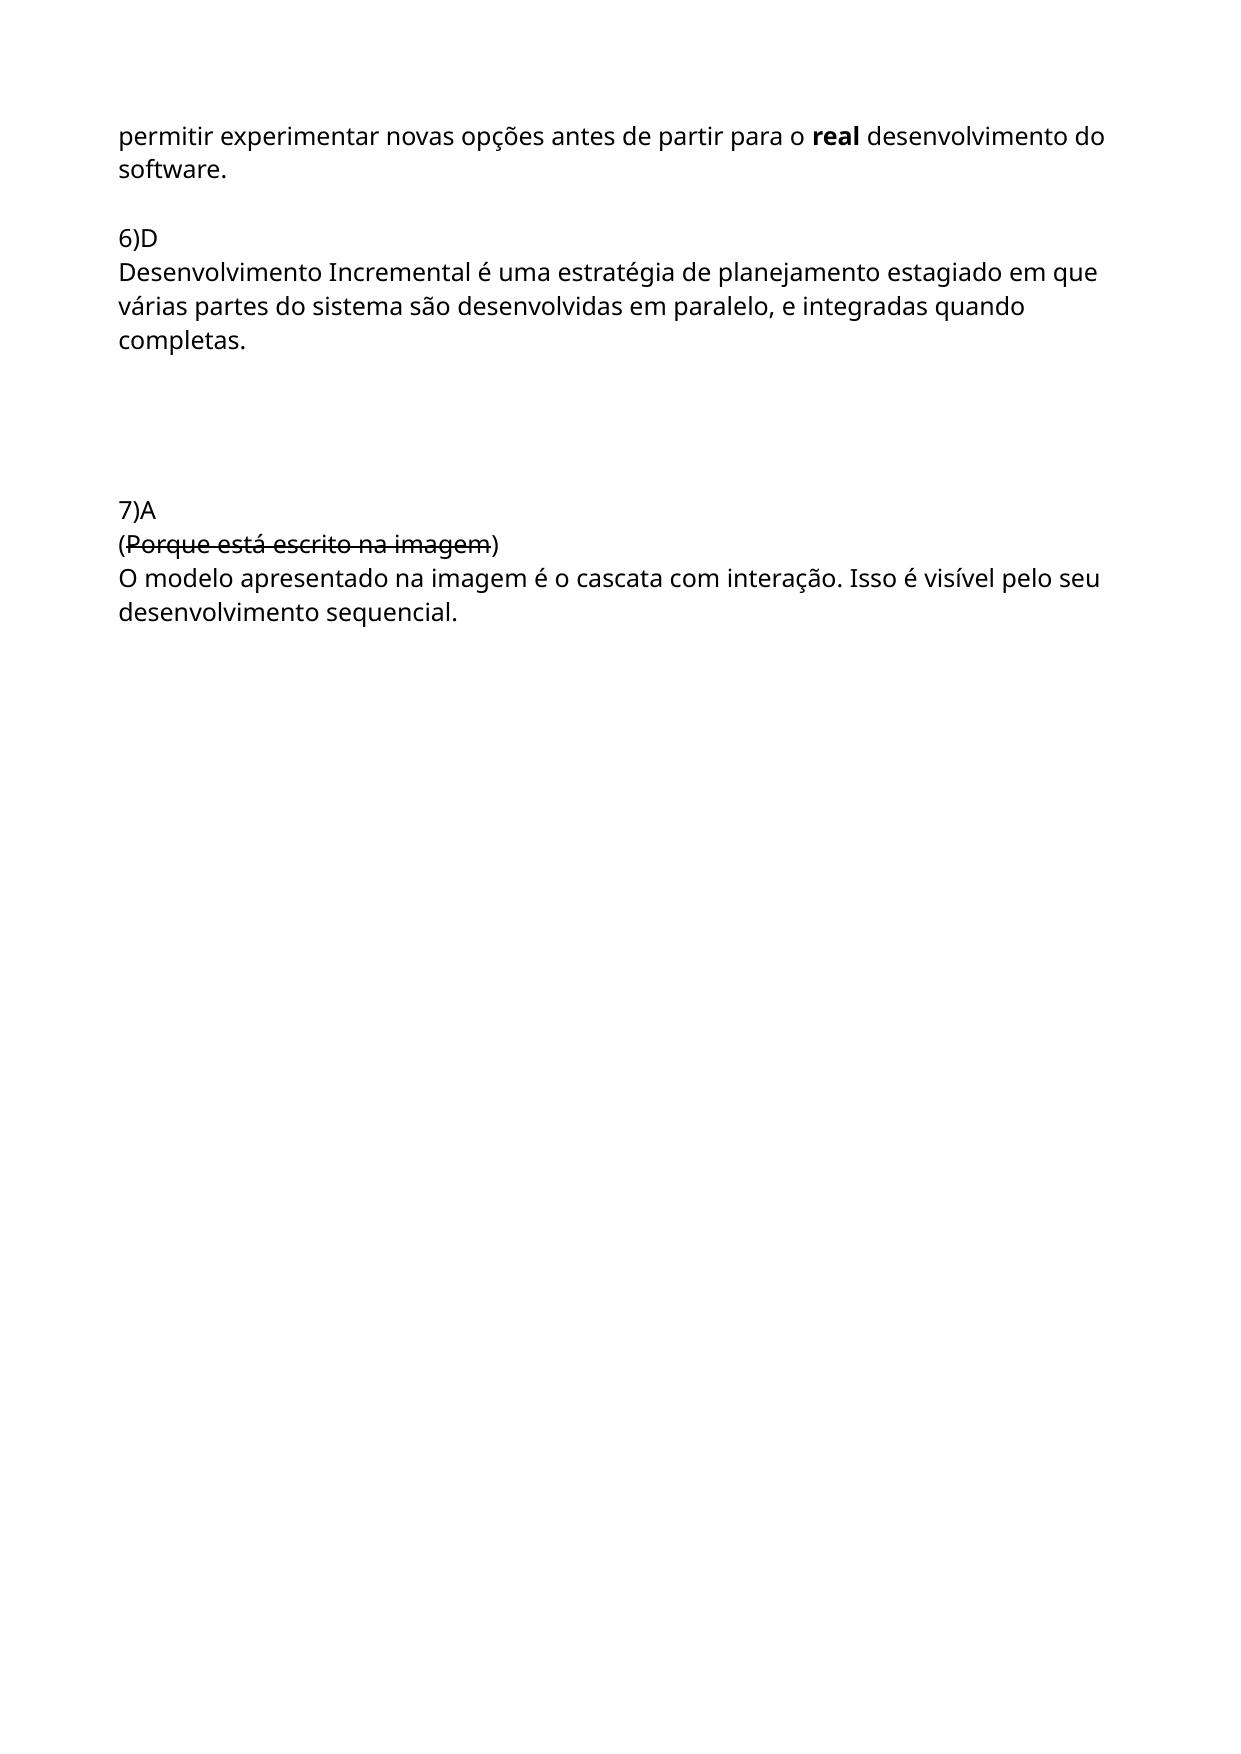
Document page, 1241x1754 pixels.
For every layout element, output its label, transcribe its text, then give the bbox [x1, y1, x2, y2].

text Desenvolvimento Incremental é uma estratégia de planejamento estagiado em que várias partes do sistema são desenvolvidas em paralelo, e integradas quando completas. [118, 254, 1122, 357]
text (Porque está escrito na imagem) [118, 527, 1122, 561]
text 6)D [118, 220, 1122, 254]
text O modelo apresentado na imagem é o cascata com interação. Isso é visível pelo seu desenvolvimento sequencial. [118, 561, 1122, 629]
text permitir experimentar novas opções antes de partir para o real desenvolvimento do software. [118, 118, 1122, 186]
text 7)A [118, 493, 1122, 527]
